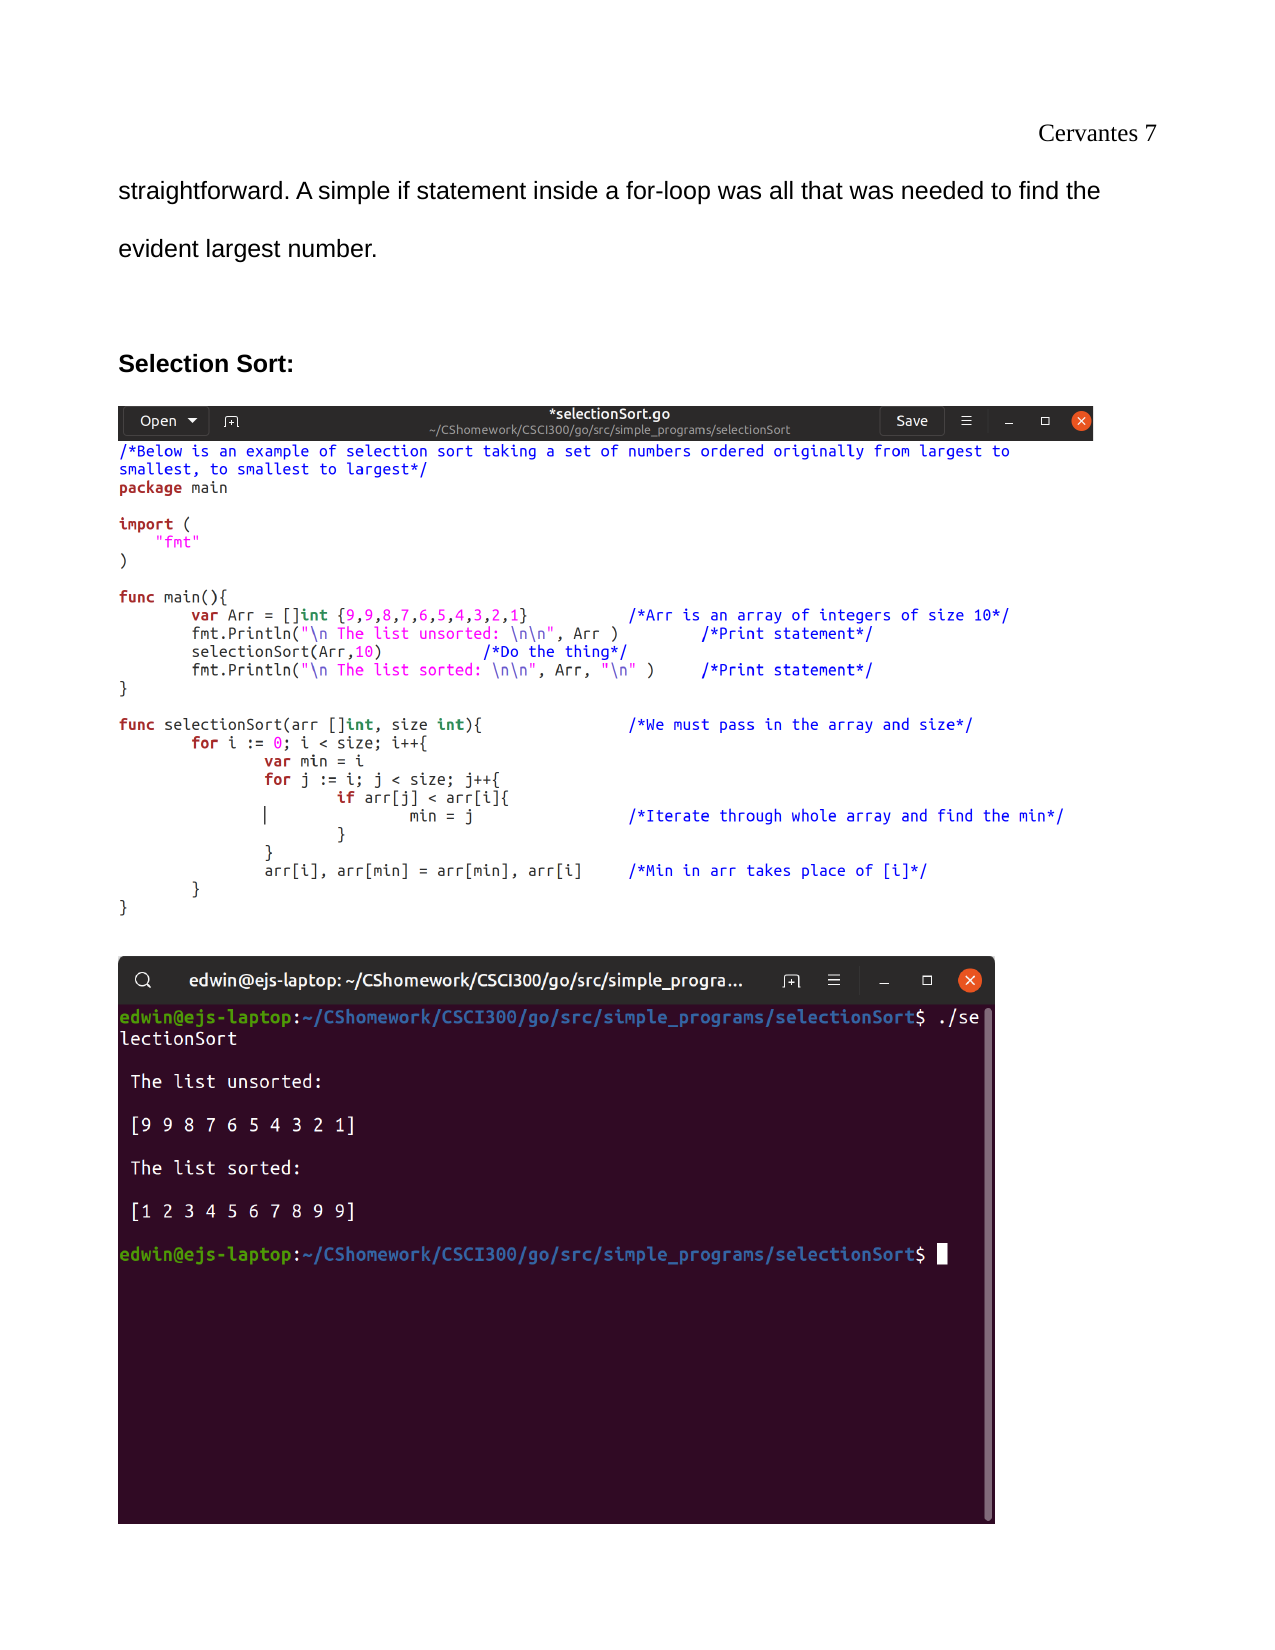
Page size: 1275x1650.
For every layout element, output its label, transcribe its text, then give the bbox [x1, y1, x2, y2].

text straightforward. A simple if statement inside a for-loop was all that was needed to find the evident largest number. [118, 176, 1157, 263]
picture [118, 956, 995, 1524]
text Selection Sort: [118, 349, 1157, 378]
picture [118, 406, 1094, 928]
